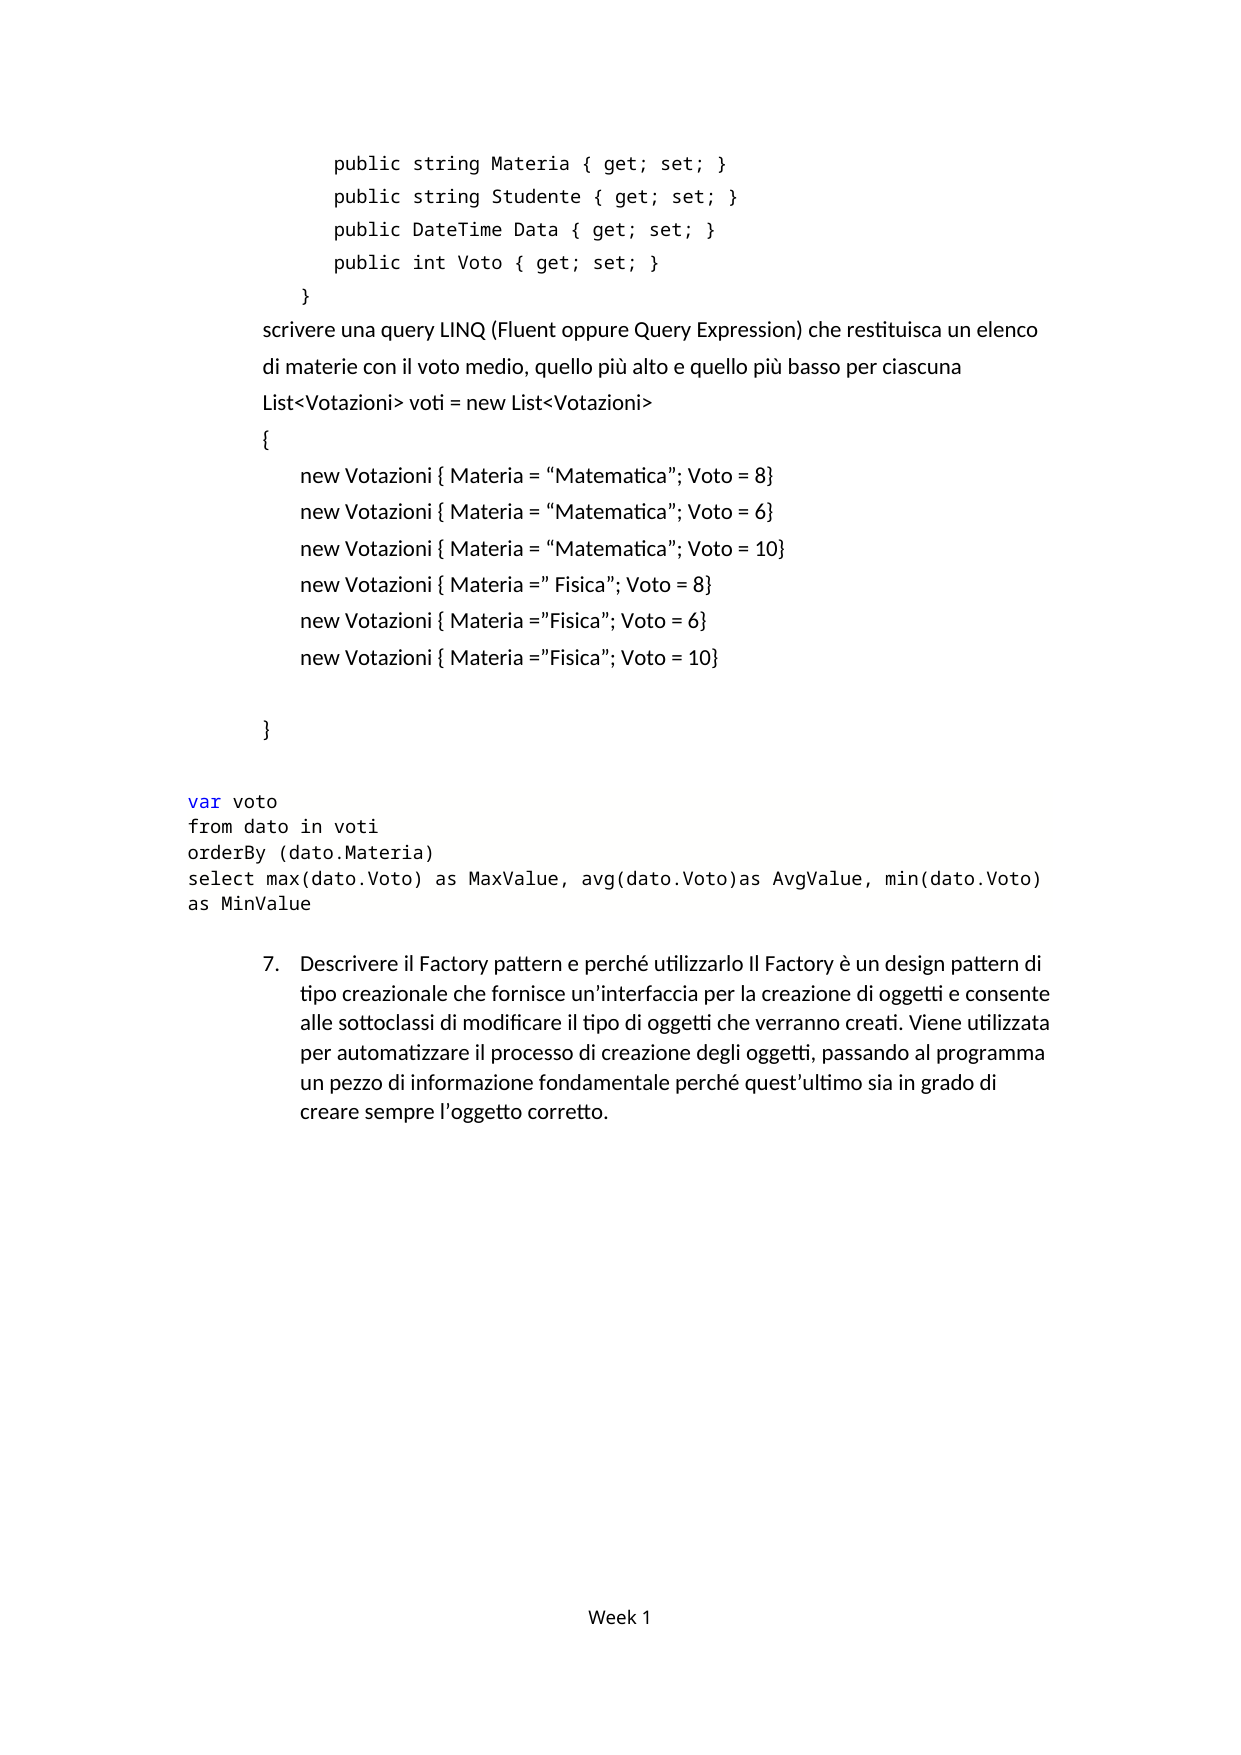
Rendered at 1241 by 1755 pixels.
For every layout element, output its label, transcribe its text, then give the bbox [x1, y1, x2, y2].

text public string Studente { get; set; } [300, 183, 1053, 209]
text public int Voto { get; set; } [300, 249, 1053, 275]
text List<Votazioni> voti = new List<Votazioni> [262, 388, 1053, 416]
text from dato in voti [187, 814, 1053, 839]
list Descrivere il Factory pattern e perché utilizzarlo Il Factory è un design pattern di tipo creazionale che fornisce un’interfaccia per la creazione di oggetti e consente alle sottoclassi di modificare il tipo di oggetti che verranno creati. Viene utilizzata per automatizzare il processo di creazione degli oggetti, passando al programma un pezzo di informazione fondamentale perché quest’ultimo sia in grado di creare sempre l’oggetto corretto. [262, 949, 1053, 1125]
text select max(dato.Voto) as MaxValue, avg(dato.Voto)as AvgValue, min(dato.Voto) as MinValue [187, 865, 1053, 916]
text } [300, 282, 1053, 308]
text new Votazioni { Materia =”Fisica”; Voto = 10} [262, 643, 1053, 671]
text new Votazioni { Materia = “Matematica”; Voto = 8} [262, 461, 1053, 489]
text new Votazioni { Materia = “Matematica”; Voto = 6} [262, 497, 1053, 525]
text } [187, 716, 1053, 743]
text new Votazioni { Materia = “Matematica”; Voto = 10} [262, 534, 1053, 562]
text scrivere una query LINQ (Fluent oppure Query Expression) che restituisca un elenco di materie con il voto medio, quello più alto e quello più basso per ciascuna [262, 316, 1053, 380]
text public DateTime Data { get; set; } [300, 216, 1053, 242]
text var voto [187, 788, 1053, 814]
text public string Materia { get; set; } [300, 150, 1053, 176]
text new Votazioni { Materia =”Fisica”; Voto = 6} [262, 606, 1053, 634]
text orderBy (dato.Materia) [187, 839, 1053, 865]
text { [262, 425, 1053, 453]
text new Votazioni { Materia =” Fisica”; Voto = 8} [262, 570, 1053, 598]
